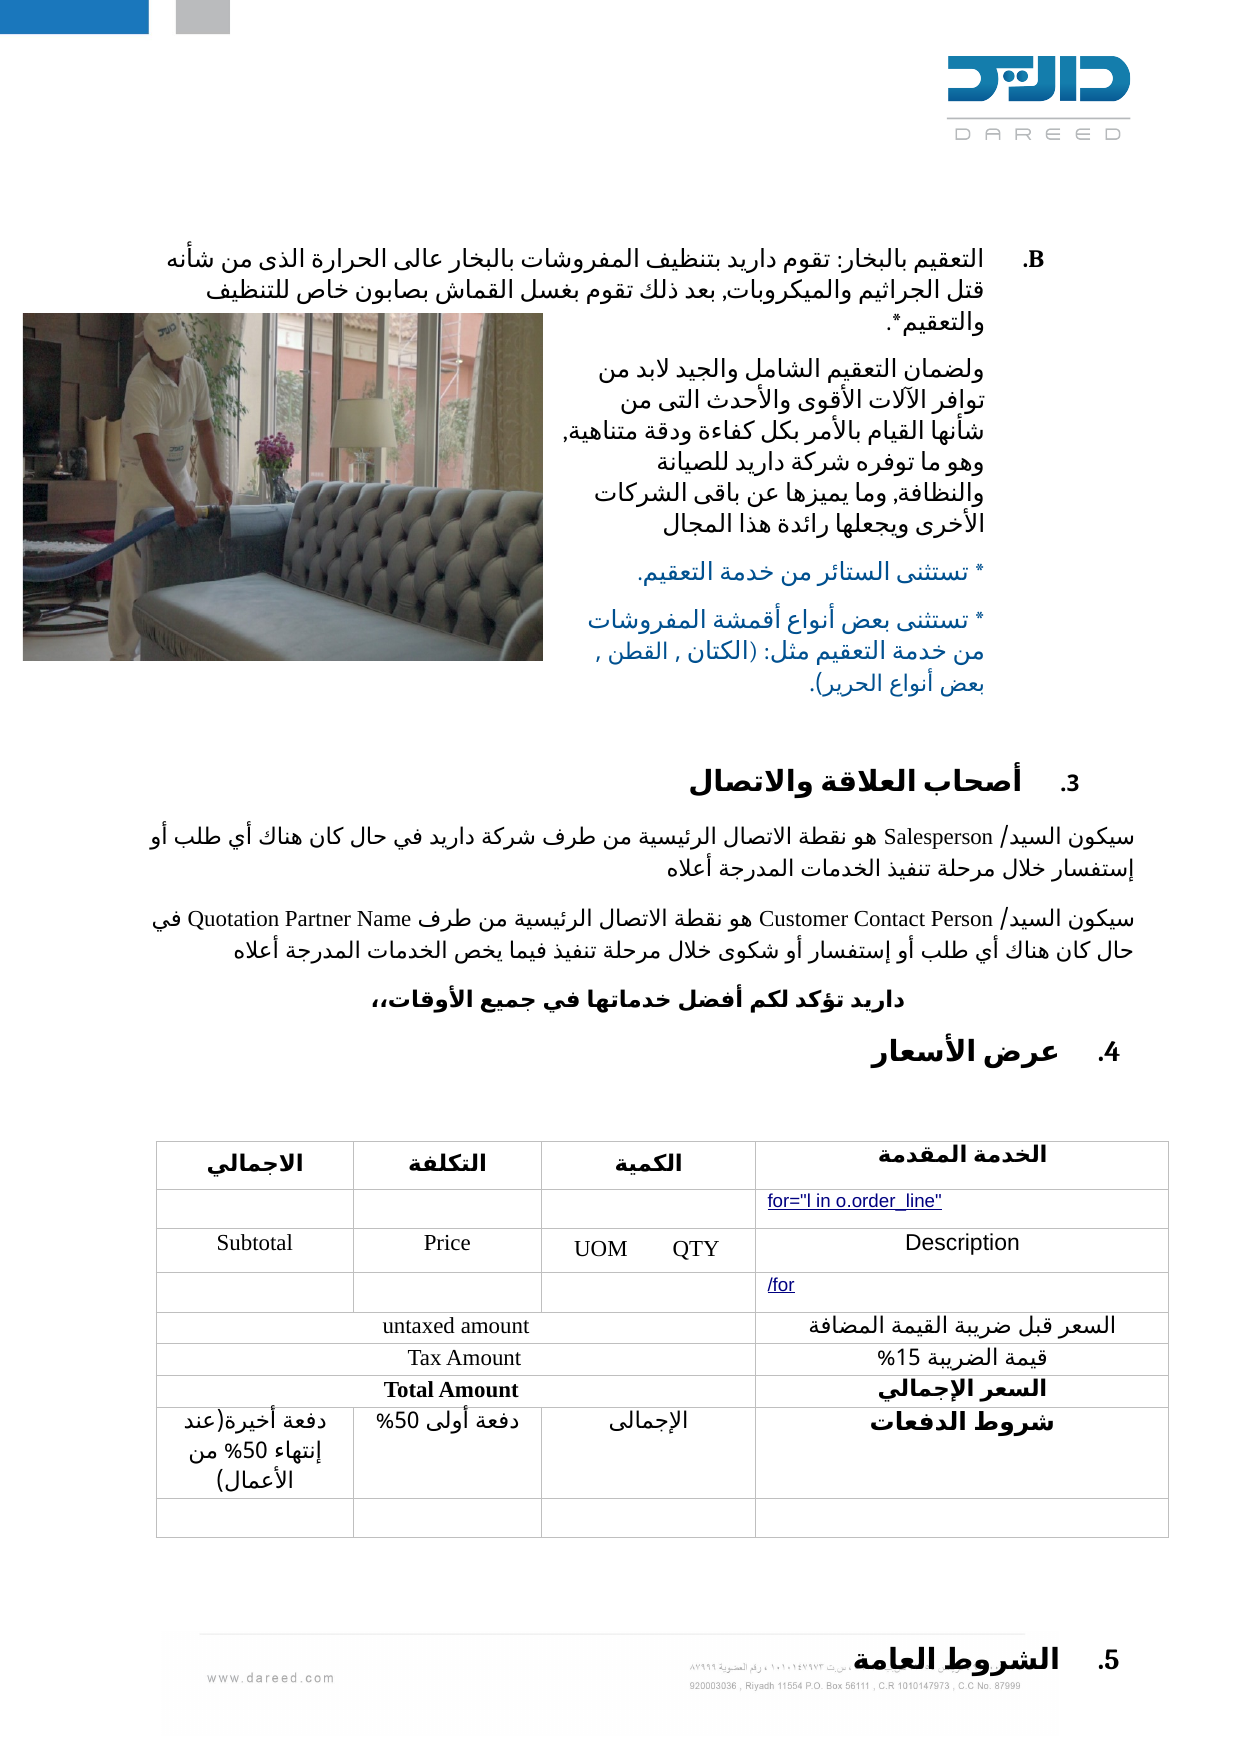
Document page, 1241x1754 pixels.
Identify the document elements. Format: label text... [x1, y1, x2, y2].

list * تستثنى بعض أنواع أقمشة المفروشات من خدمة التعقيم مثل: (الكتان , القطن , بعض أنواع الحرير). [141, 606, 1022, 701]
table_cell [542, 1273, 755, 1312]
table_cell [157, 1273, 353, 1312]
list أصحاب العلاقة والاتصال [141, 765, 1060, 803]
table_cell [354, 1273, 541, 1312]
table_cell untaxed amount [157, 1313, 755, 1343]
table_cell [157, 1190, 353, 1228]
table_cell Description [756, 1229, 1168, 1272]
table_cell السعر الإجمالي [756, 1376, 1168, 1407]
list ولضمان التعقيم الشامل والجيد لابد من توافر اﻵﻻت اﻷقوى واﻷحدث التى من شأنها القيام باﻷمر بكل كفاءة ودقة متناهية, وهو ما توفره شركة داريد للصيانة والنظافة, وما يميزها عن باقى الشركات اﻷخرى ويجعلها رائدة هذا المجال [543, 355, 1022, 539]
table_header UOM [553, 1229, 648, 1271]
text داريد تؤكد لكم أفضل خدماتها في جميع الأوقات،، [141, 987, 1135, 1016]
table_cell [542, 1229, 755, 1272]
table_cell [542, 1190, 755, 1228]
text سيكون السيد/ Customer Contact Person هو نقطة الاتصال الرئيسية من طرف Quotation Partner Name في حال كان هناك أي طلب أو إستفسار أو شكوى خلال مرحلة تنفيذ فيما يخص الخدمات المدرجة أعلاه [141, 905, 1135, 968]
table_cell Total Amount [157, 1376, 755, 1407]
picture [22, 313, 543, 661]
table_cell [542, 1499, 755, 1537]
table_cell for="l in o.order_line" [756, 1190, 1168, 1228]
table_header الخدمة المقدمة [756, 1142, 1168, 1189]
picture [946, 56, 1131, 140]
table_cell [157, 1499, 353, 1537]
table_header الكمية [542, 1142, 755, 1189]
table_cell [354, 1499, 541, 1537]
table_header الاجمالي [157, 1142, 353, 1189]
table_cell Subtotal [157, 1229, 353, 1272]
table_cell دفعة أولى 50% [354, 1408, 541, 1498]
list الشروط العامة [141, 1643, 1097, 1677]
table_cell [354, 1190, 541, 1228]
list * تستثنى الستائر من خدمة التعقيم. [543, 558, 1022, 587]
table_cell Tax Amount [157, 1344, 755, 1375]
table_cell قيمة الضريبة 15% [756, 1344, 1168, 1375]
list عرض اﻷسعار [141, 1035, 1097, 1069]
picture [161, 1631, 1060, 1643]
text سيكون السيد/ Salesperson هو نقطة الاتصال الرئيسية من طرف شركة داريد في حال كان هناك أي طلب أو إستفسار خلال مرحلة تنفيذ الخدمات المدرجة أعلاه [141, 823, 1135, 886]
table_header QTY [649, 1229, 744, 1271]
picture [161, 1677, 1060, 1736]
table_cell اﻹجمالى [542, 1408, 755, 1498]
table_cell السعر قبل ضريبة القيمة المضافة [756, 1313, 1168, 1343]
picture [0, 0, 231, 65]
table_header التكلفة [354, 1142, 541, 1189]
table_cell /for [756, 1273, 1168, 1312]
table_cell Price [354, 1229, 541, 1272]
table_cell دفعة أخيرة(عند إنتهاء 50% من اﻷعمال) [157, 1408, 353, 1498]
list التعقيم بالبخار: تقوم داريد بتنظيف المفروشات بالبخار عالى الحرارة الذى من شأنه قتل الجراثيم والميكروبات, بعد ذلك تقوم بغسل القماش بصابون خاص للتنظيف والتعقيم*. [141, 245, 1022, 336]
table_cell [756, 1499, 1168, 1537]
table_cell شروط الدفعات [756, 1408, 1168, 1498]
